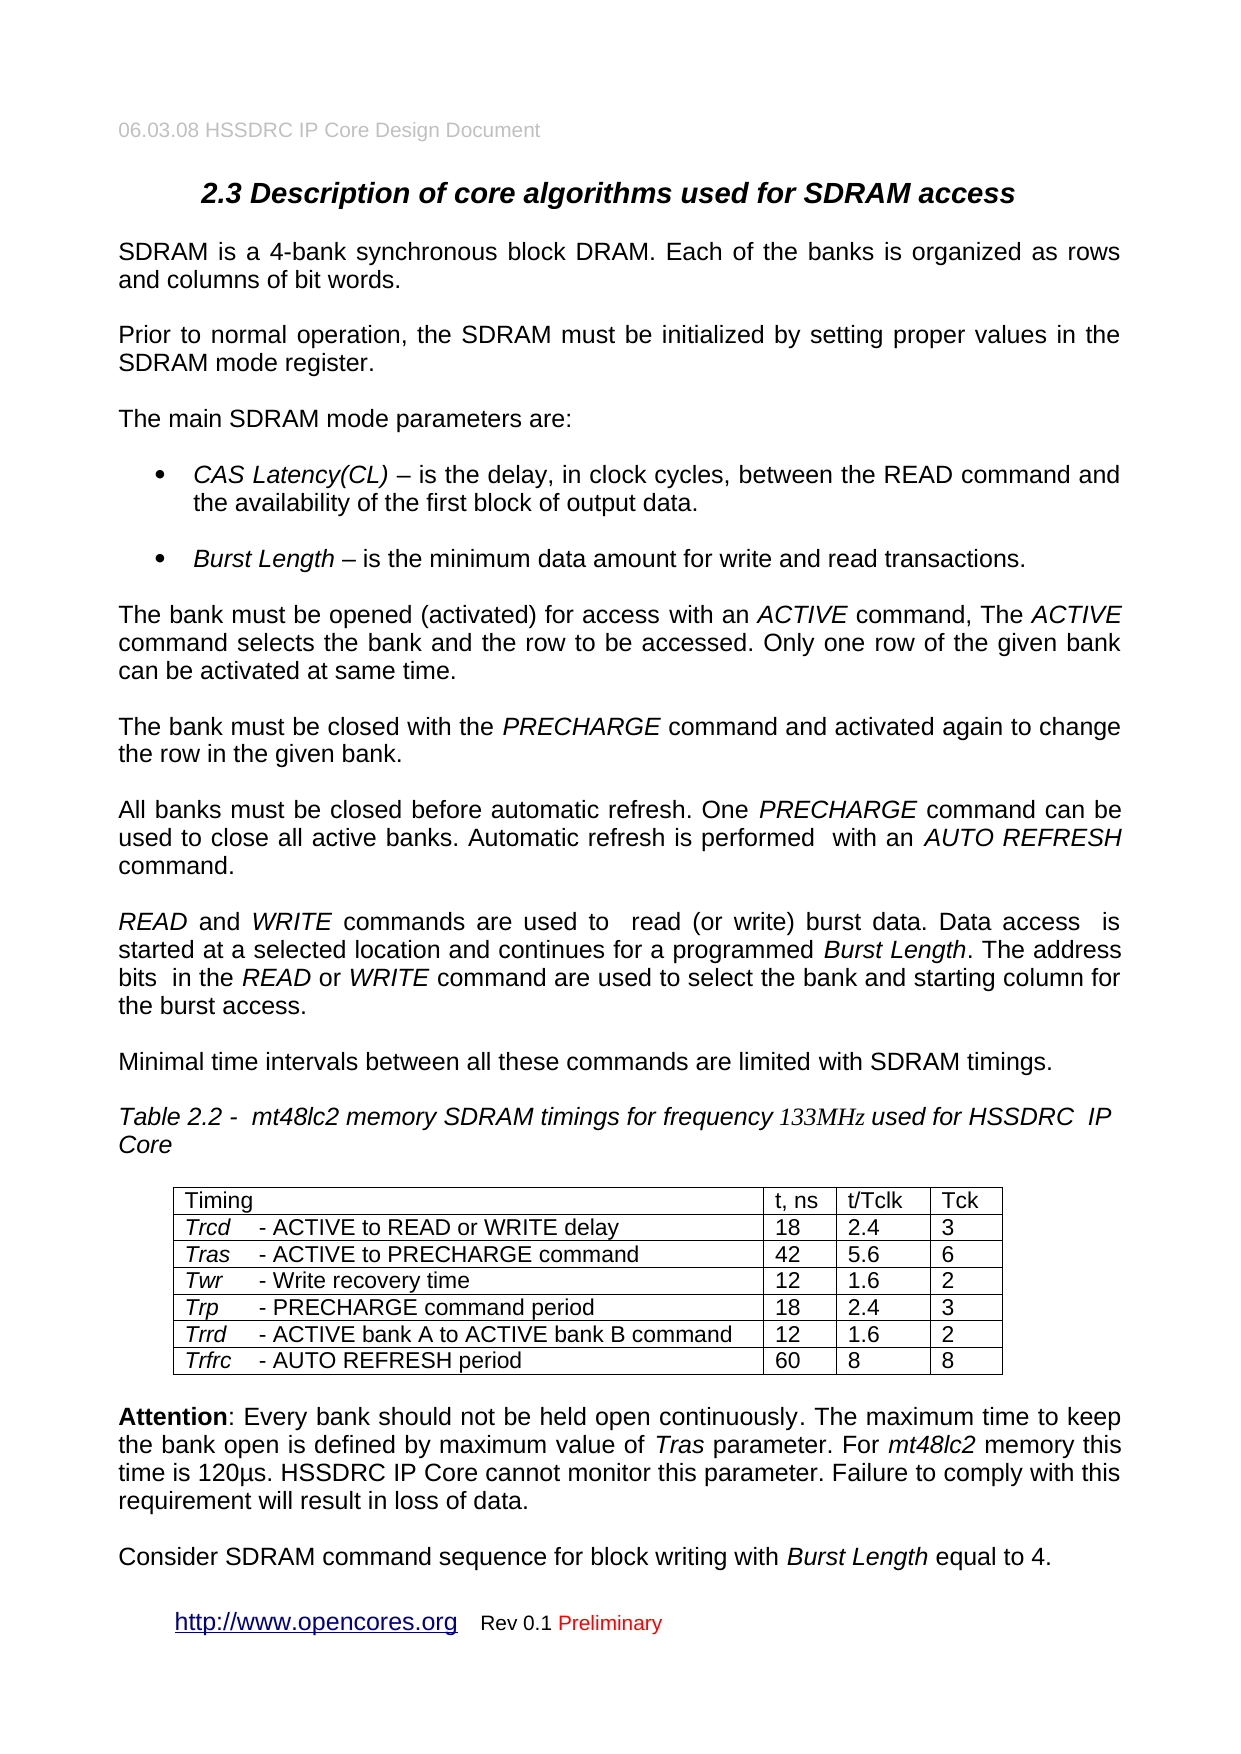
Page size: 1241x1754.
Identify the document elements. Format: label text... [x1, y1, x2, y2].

list Description of core algorithms used for SDRAM access [193, 177, 1122, 210]
table_cell 42 [764, 1241, 836, 1267]
table_cell Tras [174, 1241, 247, 1267]
table_cell 1.6 [837, 1321, 930, 1347]
text The bank must be closed with the PRECHARGE command and activated again to change the row in the given bank. [118, 712, 1122, 768]
text Consider SDRAM command sequence for block writing with Burst Length equal to 4. [118, 1542, 1122, 1570]
table_cell 2 [931, 1321, 1002, 1347]
table_header t/Tclk [837, 1188, 930, 1214]
table_cell 6 [931, 1241, 1002, 1267]
table_cell - Write recovery time [248, 1268, 763, 1294]
table_cell 3 [931, 1215, 1002, 1240]
text All banks must be closed before automatic refresh. One PRECHARGE command can be used to close all active banks. Automatic refresh is performed with an AUTO REFRESH command. [118, 796, 1122, 880]
table_cell - ACTIVE to PRECHARGE command [248, 1241, 763, 1267]
table_cell 60 [764, 1348, 836, 1374]
text READ and WRITE commands are used to read (or write) burst data. Data access is started at a selected location and continues for a programmed Burst Length. The address bits in the READ or WRITE command are used to select the bank and starting column for the burst access. [118, 908, 1122, 1019]
table_cell 18 [764, 1295, 836, 1320]
table_cell 3 [931, 1295, 1002, 1320]
table_cell 12 [764, 1268, 836, 1294]
table_cell 8 [837, 1348, 930, 1374]
table_cell - PRECHARGE command period [248, 1295, 763, 1320]
table_cell 18 [764, 1215, 836, 1240]
text The bank must be opened (activated) for access with an ACTIVE command, The ACTIVE command selects the bank and the row to be accessed. Only one row of the given bank can be activated at same time. [118, 601, 1122, 684]
table_cell 5.6 [837, 1241, 930, 1267]
table_cell Twr [174, 1268, 247, 1294]
text SDRAM is a 4-bank synchronous block DRAM. Each of the banks is organized as rows and columns of bit words. [118, 238, 1122, 293]
table_cell - ACTIVE to READ or WRITE delay [248, 1215, 763, 1240]
table_cell Trrd [174, 1321, 247, 1347]
table_cell Trfrc [174, 1348, 247, 1374]
text Table 2.2 - mt48lc2 memory SDRAM timings for frequency 133MHz used for HSSDRC IP Core [118, 1103, 1122, 1159]
table_header Tck [931, 1188, 1002, 1214]
text Minimal time intervals between all these commands are limited with SDRAM timings. [118, 1047, 1122, 1075]
table_cell 2 [931, 1268, 1002, 1294]
table_cell 12 [764, 1321, 836, 1347]
text Prior to normal operation, the SDRAM must be initialized by setting proper values in the SDRAM mode register. [118, 321, 1122, 377]
table_cell 8 [931, 1348, 1002, 1374]
list CAS Latency(CL) – is the delay, in clock cycles, between the READ command and the availability of the first block of output data. [156, 461, 1122, 517]
table_header t, ns [764, 1188, 836, 1214]
table_cell 2.4 [837, 1215, 930, 1240]
table_cell - ACTIVE bank A to ACTIVE bank B command [248, 1321, 763, 1347]
table_header Timing [174, 1188, 763, 1214]
table_cell - AUTO REFRESH period [248, 1348, 763, 1374]
text The main SDRAM mode parameters are: [118, 405, 1122, 433]
table_cell Trcd [174, 1215, 247, 1240]
table_cell 2.4 [837, 1295, 930, 1320]
table_cell 1.6 [837, 1268, 930, 1294]
text Attention: Every bank should not be held open continuously. The maximum time to keep the bank open is defined by maximum value of Tras parameter. For mt48lc2 memory this time is 120µs. HSSDRC IP Core cannot monitor this parameter. Failure to comply with this requirement will result in loss of data. [118, 1403, 1122, 1514]
list Burst Length – is the minimum data amount for write and read transactions. [156, 545, 1122, 573]
table_cell Trp [174, 1295, 247, 1320]
